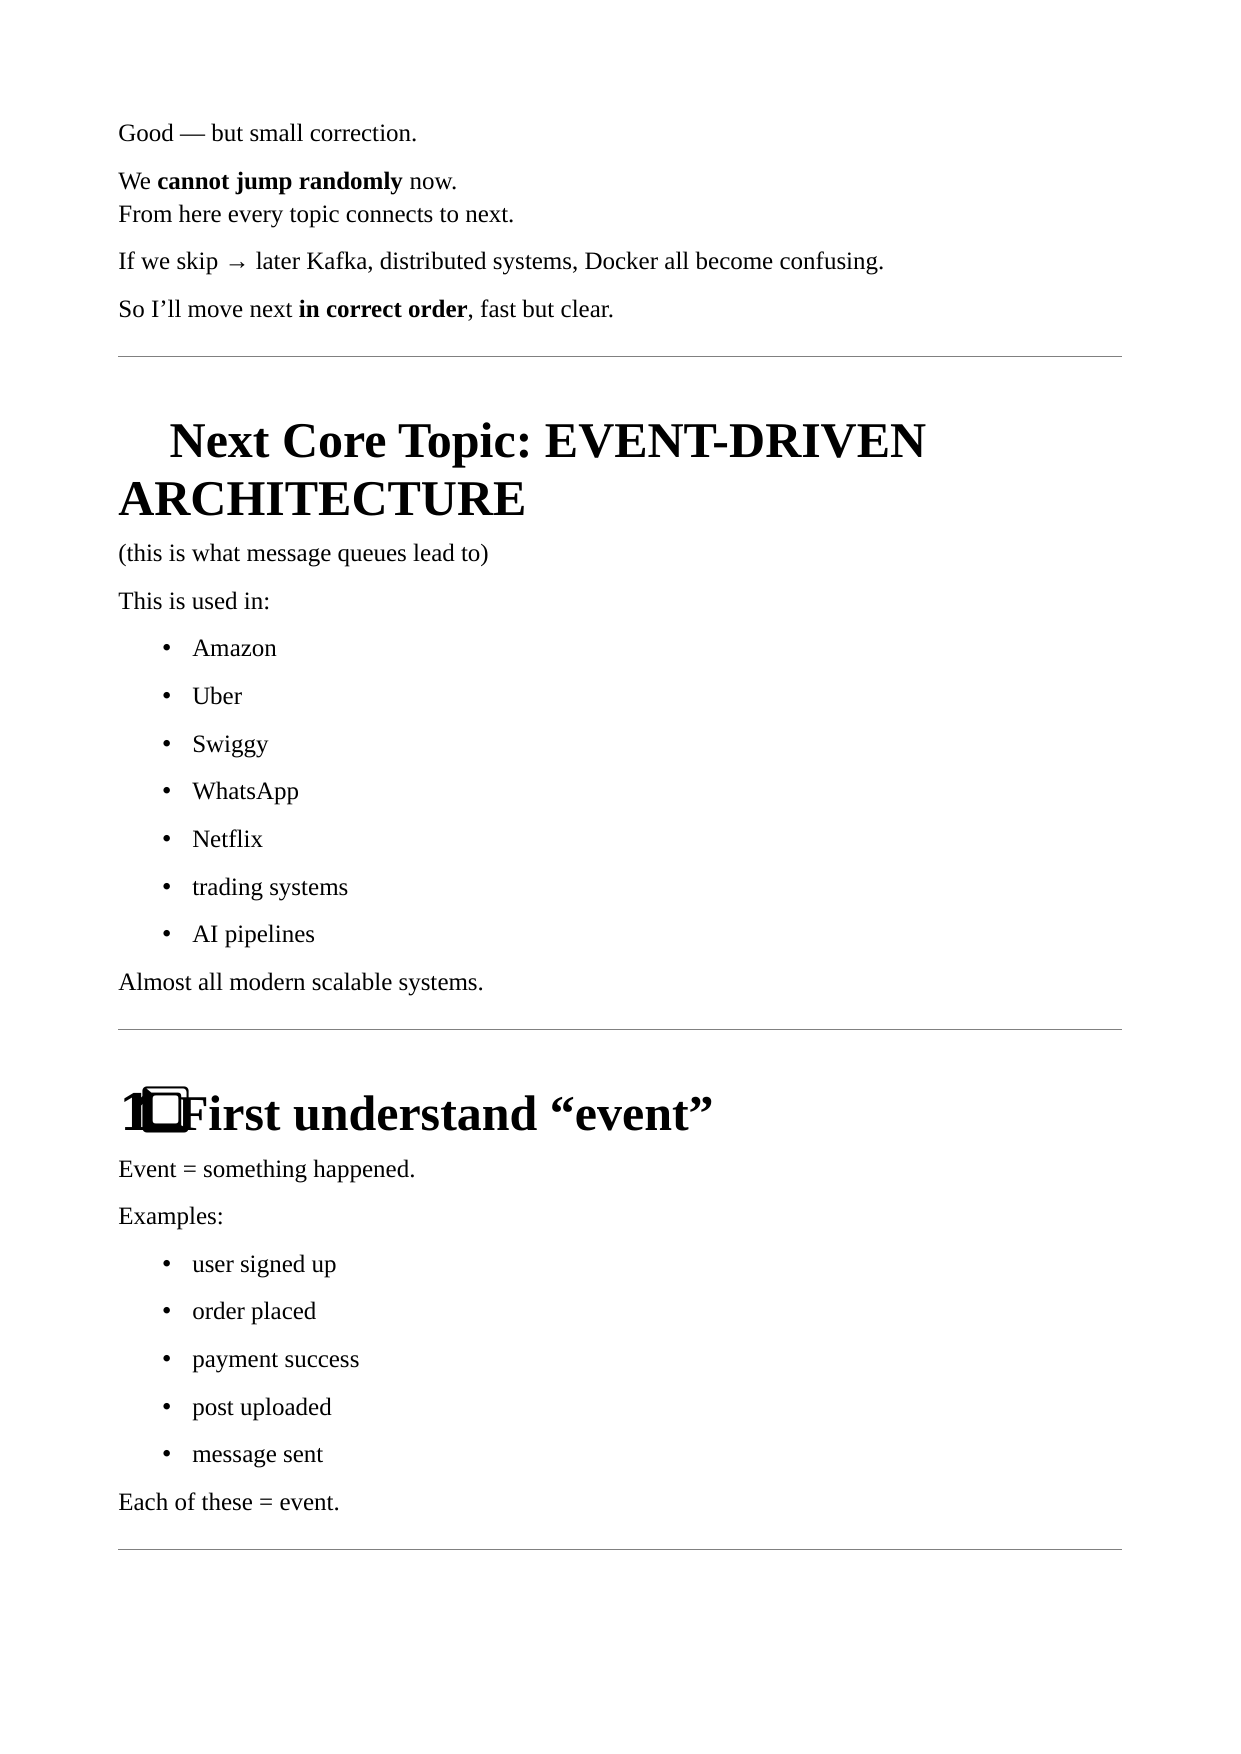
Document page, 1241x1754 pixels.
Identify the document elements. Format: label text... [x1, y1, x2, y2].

text If we skip → later Kafka, distributed systems, Docker all become confusing. [118, 246, 1122, 275]
text Event = something happened. [118, 1154, 1122, 1182]
text So I’ll move next in correct order, fast but clear. [118, 294, 1122, 323]
list order placed [162, 1296, 1122, 1325]
text Almost all modern scalable systems. [118, 967, 1122, 996]
text This is used in: [118, 586, 1122, 615]
text Each of these = event. [118, 1487, 1122, 1516]
text (this is what message queues lead to) [118, 538, 1122, 567]
list AI pipelines [162, 919, 1122, 948]
list Uber [162, 681, 1122, 710]
list WhatsApp [162, 776, 1122, 805]
list Swiggy [162, 729, 1122, 757]
text Good — but small correction. [118, 118, 1122, 147]
list trading systems [162, 872, 1122, 900]
text We cannot jump randomly now. From here every topic connects to next. [118, 166, 1122, 227]
list payment success [162, 1344, 1122, 1373]
list message sent [162, 1439, 1122, 1468]
list Amazon [162, 633, 1122, 662]
list user signed up [162, 1249, 1122, 1278]
list Netflix [162, 824, 1122, 853]
text Examples: [118, 1201, 1122, 1230]
subtitle 🧠 Next Core Topic: EVENT-DRIVEN ARCHITECTURE [118, 411, 1122, 526]
subtitle 🧠 1️⃣ First understand “event” [118, 1084, 1122, 1141]
list post uploaded [162, 1392, 1122, 1420]
